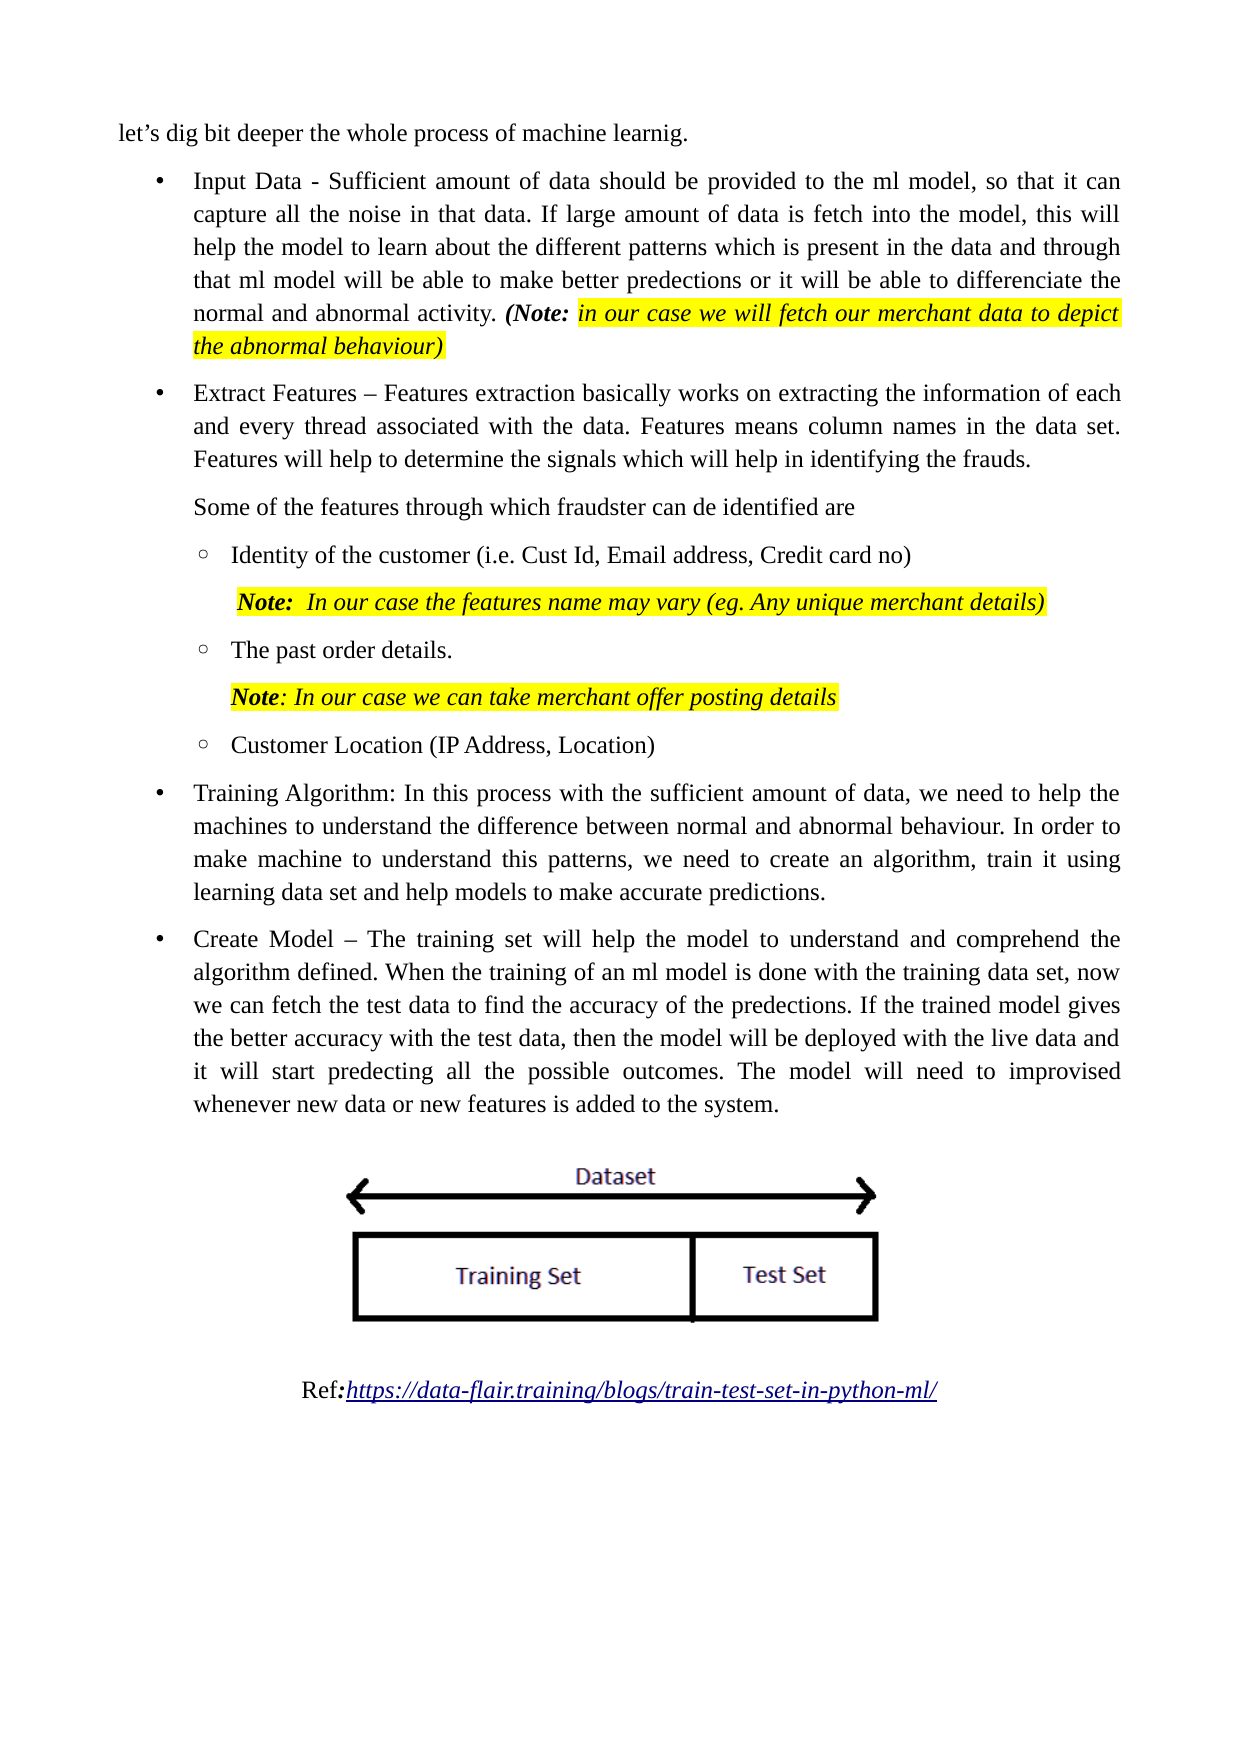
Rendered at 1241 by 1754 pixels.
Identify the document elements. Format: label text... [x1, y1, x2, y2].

list Note: In our case the features name may vary (eg. Any unique merchant details) [193, 587, 1122, 616]
list Extract Features – Features extraction basically works on extracting the information of each and every thread associated with the data. Features means column names in the data set. Features will help to determine the signals which will help in identifying the frauds. [156, 378, 1122, 473]
picture [330, 1137, 911, 1364]
list Note: In our case we can take merchant offer posting details [193, 682, 1122, 711]
text Ref:https://data-flair.training/blogs/train-test-set-in-python-ml/ [118, 1375, 1122, 1404]
text let’s dig bit deeper the whole process of machine learnig. [118, 118, 1122, 147]
list The past order details. [193, 635, 1122, 664]
list Input Data - Sufficient amount of data should be provided to the ml model, so that it can capture all the noise in that data. If large amount of data is fetch into the model, this will help the model to learn about the different patterns which is present in the data and through that ml model will be able to make better predections or it will be able to differenciate the normal and abnormal activity. (Note: in our case we will fetch our merchant data to depict the abnormal behaviour) [156, 166, 1122, 359]
list Some of the features through which fraudster can de identified are [156, 492, 1122, 521]
list Customer Location (IP Address, Location) [193, 730, 1122, 759]
list Identity of the customer (i.e. Cust Id, Email address, Credit card no) [193, 540, 1122, 568]
list Training Algorithm: In this process with the sufficient amount of data, we need to help the machines to understand the difference between normal and abnormal behaviour. In order to make machine to understand this patterns, we need to create an algorithm, train it using learning data set and help models to make accurate predictions. [156, 778, 1122, 906]
list Create Model – The training set will help the model to understand and comprehend the algorithm defined. When the training of an ml model is done with the training data set, now we can fetch the test data to find the accuracy of the predections. If the trained model gives the better accuracy with the test data, then the model will be deployed with the live data and it will start predecting all the possible outcomes. The model will need to improvised whenever new data or new features is added to the system. [156, 924, 1122, 1118]
